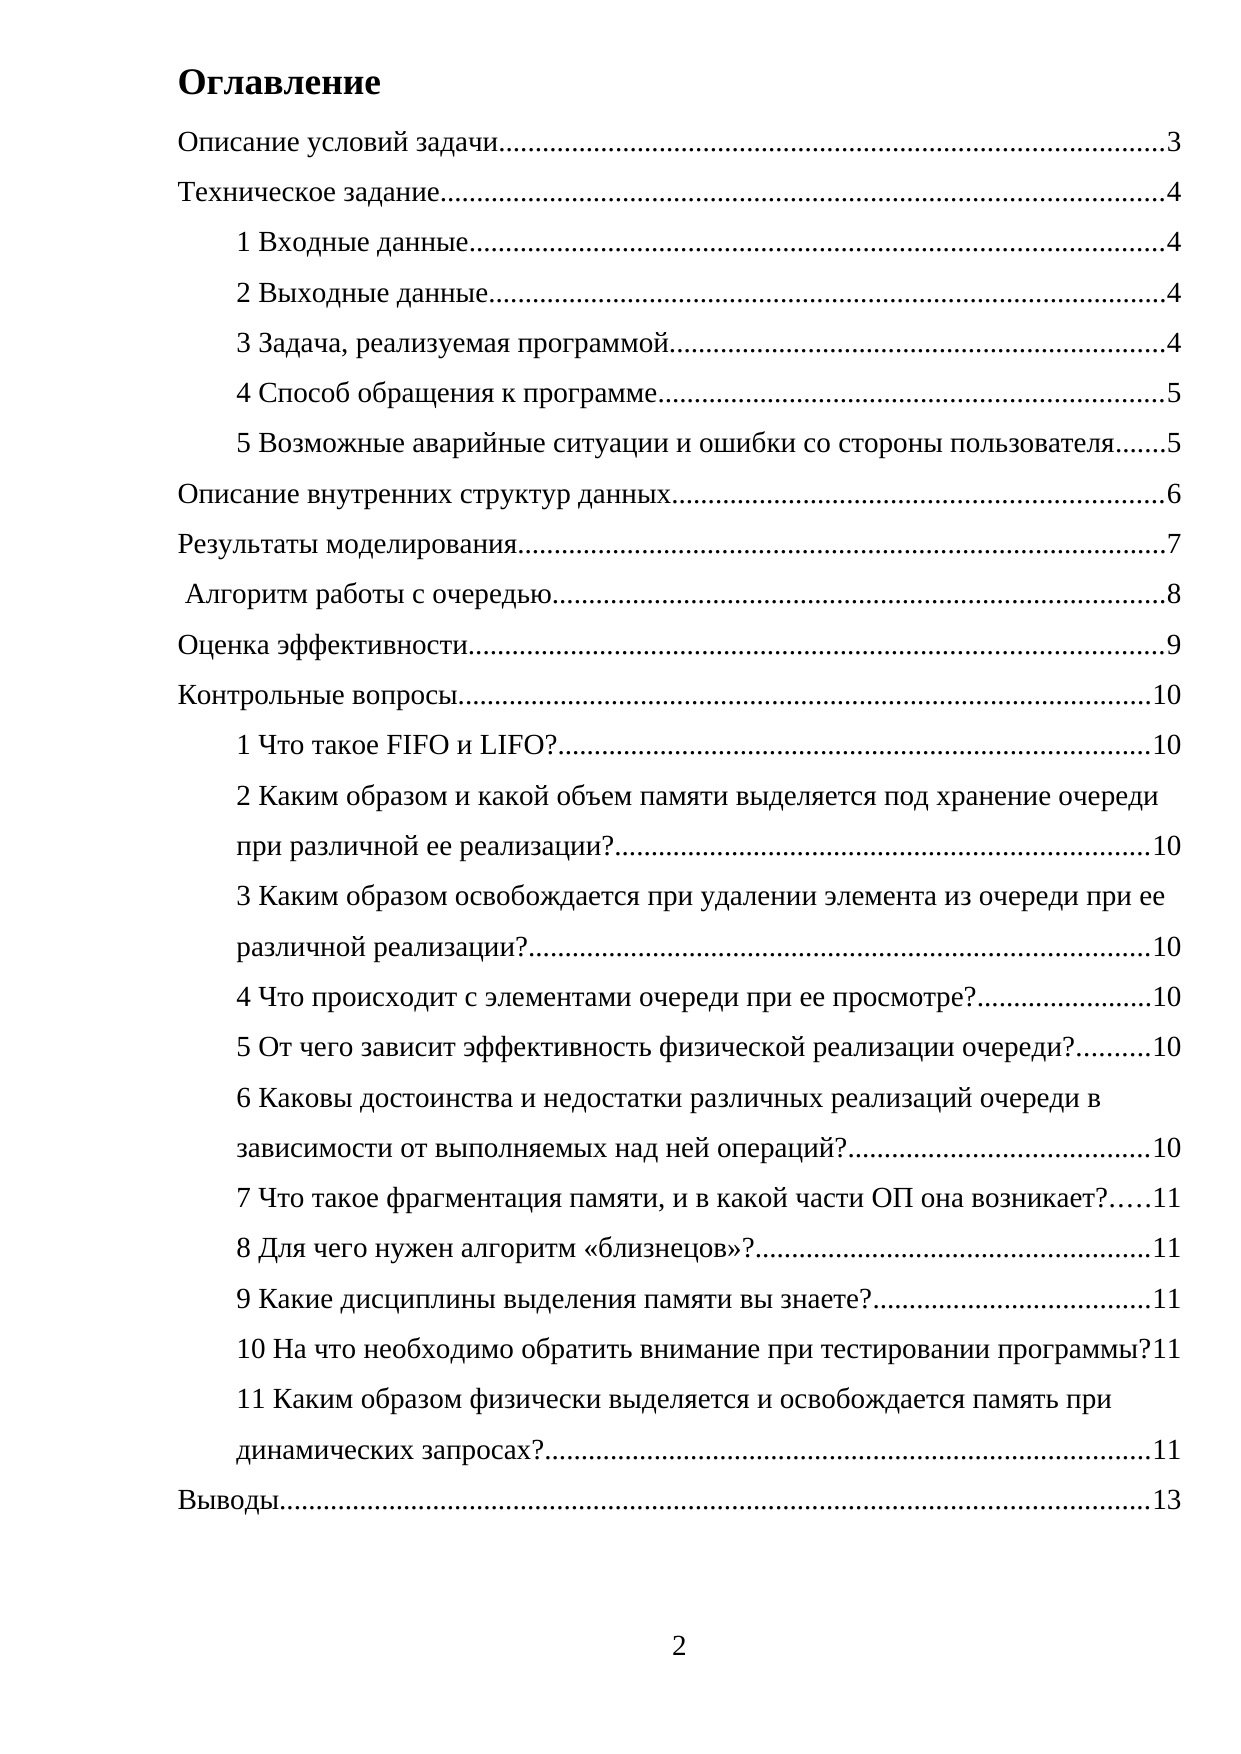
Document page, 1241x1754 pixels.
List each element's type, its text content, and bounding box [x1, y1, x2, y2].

text Описание внутренних структур данных 6 [177, 476, 1181, 509]
text 3 Задача, реализуемая программой 4 [236, 325, 1181, 358]
text Техническое задание 4 [177, 174, 1181, 208]
text 4 Что происходит с элементами очереди при ее просмотре? 10 [236, 979, 1181, 1013]
text 4 Способ обращения к программе 5 [236, 375, 1181, 409]
text 10 На что необходимо обратить внимание при тестировании программы? 11 [236, 1331, 1181, 1365]
text 5 От чего зависит эффективность физической реализации очереди? 10 [236, 1029, 1181, 1063]
text 2 Каким образом и какой объем памяти выделяется под хранение очереди при различной ее реализации? 10 [236, 778, 1181, 862]
text Описание условий задачи 3 [177, 124, 1181, 157]
text 5 Возможные аварийные ситуации и ошибки со стороны пользователя 5 [236, 426, 1181, 459]
text Алгоритм работы с очередью 8 [177, 577, 1181, 610]
text 1 Входные данные 4 [236, 224, 1181, 258]
subtitle Оглавление [177, 59, 1181, 102]
text 6 Каковы достоинства и недостатки различных реализаций очереди в зависимости от выполняемых над ней операций? 10 [236, 1080, 1181, 1163]
text 7 Что такое фрагментация памяти, и в какой части ОП она возникает? 11 [236, 1180, 1181, 1214]
text 9 Какие дисциплины выделения памяти вы знаете? 11 [236, 1281, 1181, 1314]
text Результаты моделирования 7 [177, 526, 1181, 560]
text 3 Каким образом освобождается при удалении элемента из очереди при ее различной реализации? 10 [236, 878, 1181, 962]
text 8 Для чего нужен алгоритм «близнецов»? 11 [236, 1231, 1181, 1264]
text Оценка эффективности 9 [177, 627, 1181, 660]
text 2 Выходные данные 4 [236, 275, 1181, 308]
text Контрольные вопросы 10 [177, 677, 1181, 711]
text 1 Что такое FIFO и LIFO? 10 [236, 727, 1181, 761]
text Выводы 13 [177, 1482, 1181, 1516]
text 11 Каким образом физически выделяется и освобождается память при динамических запросах? 11 [236, 1382, 1181, 1465]
